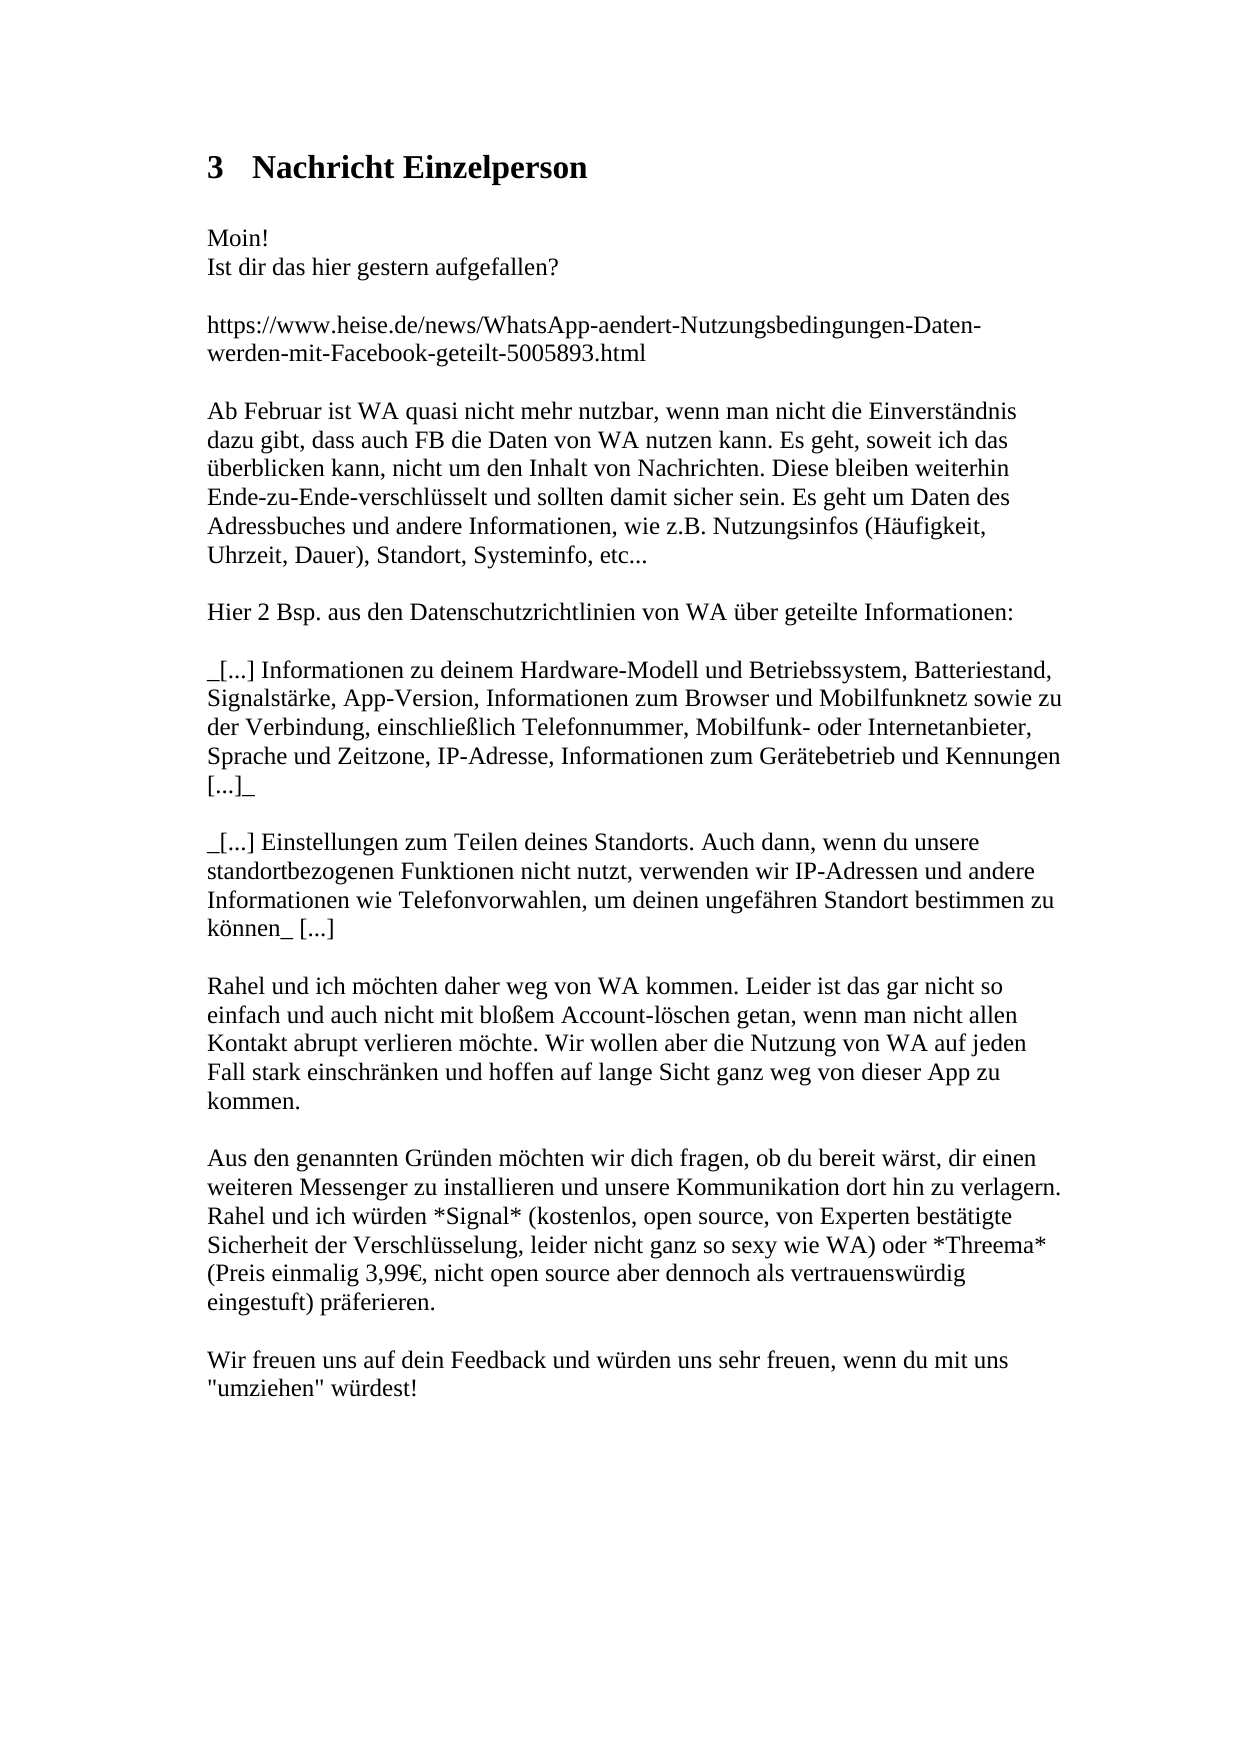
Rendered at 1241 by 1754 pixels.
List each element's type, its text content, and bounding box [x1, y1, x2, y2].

text Moin! Ist dir das hier gestern aufgefallen? https://www.heise.de/news/WhatsApp-aendert-Nutzungsbedingungen-Daten-werden-mit-Facebook-geteilt-5005893.html Ab Februar ist WA quasi nicht mehr nutzbar, wenn man nicht die Einverständnis dazu gibt, dass auch FB die Daten von WA nutzen kann. Es geht, soweit ich das überblicken kann, nicht um den Inhalt von Nachrichten. Diese bleiben weiterhin Ende-zu-Ende-verschlüsselt und sollten damit sicher sein. Es geht um Daten des Adressbuches und andere Informationen, wie z.B. Nutzungsinfos (Häufigkeit, Uhrzeit, Dauer), Standort, Systeminfo, etc... Hier 2 Bsp. aus den Datenschutzrichtlinien von WA über geteilte Informationen: _[...] Informationen zu deinem Hardware-Modell und Betriebssystem, Batteriestand, Signalstärke, App-Version, Informationen zum Browser und Mobilfunknetz sowie zu der Verbindung, einschließlich Telefonnummer, Mobilfunk- oder Internetanbieter, Sprache und Zeitzone, IP-Adresse, Informationen zum Gerätebetrieb und Kennungen [...]_ _[...] Einstellungen zum Teilen deines Standorts. Auch dann, wenn du unsere standortbezogenen Funktionen nicht nutzt, verwenden wir IP-Adressen und andere Informationen wie Telefonvorwahlen, um deinen ungefähren Standort bestimmen zu können_ [...] Rahel und ich möchten daher weg von WA kommen. Leider ist das gar nicht so einfach und auch nicht mit bloßem Account-löschen getan, wenn man nicht allen Kontakt abrupt verlieren möchte. Wir wollen aber die Nutzung von WA auf jeden Fall stark einschränken und hoffen auf lange Sicht ganz weg von dieser App zu kommen. Aus den genannten Gründen möchten wir dich fragen, ob du bereit wärst, dir einen weiteren Messenger zu installieren und unsere Kommunikation dort hin zu verlagern. Rahel und ich würden *Signal* (kostenlos, open source, von Experten bestätigte Sicherheit der Verschlüsselung, leider nicht ganz so sexy wie WA) oder *Threema* (Preis einmalig 3,99€, nicht open source aber dennoch als vertrauenswürdig eingestuft) präferieren. Wir freuen uns auf dein Feedback und würden uns sehr freuen, wenn du mit uns "umziehen" würdest! [207, 223, 1063, 1402]
subtitle Nachricht Einzelperson [207, 148, 1063, 186]
